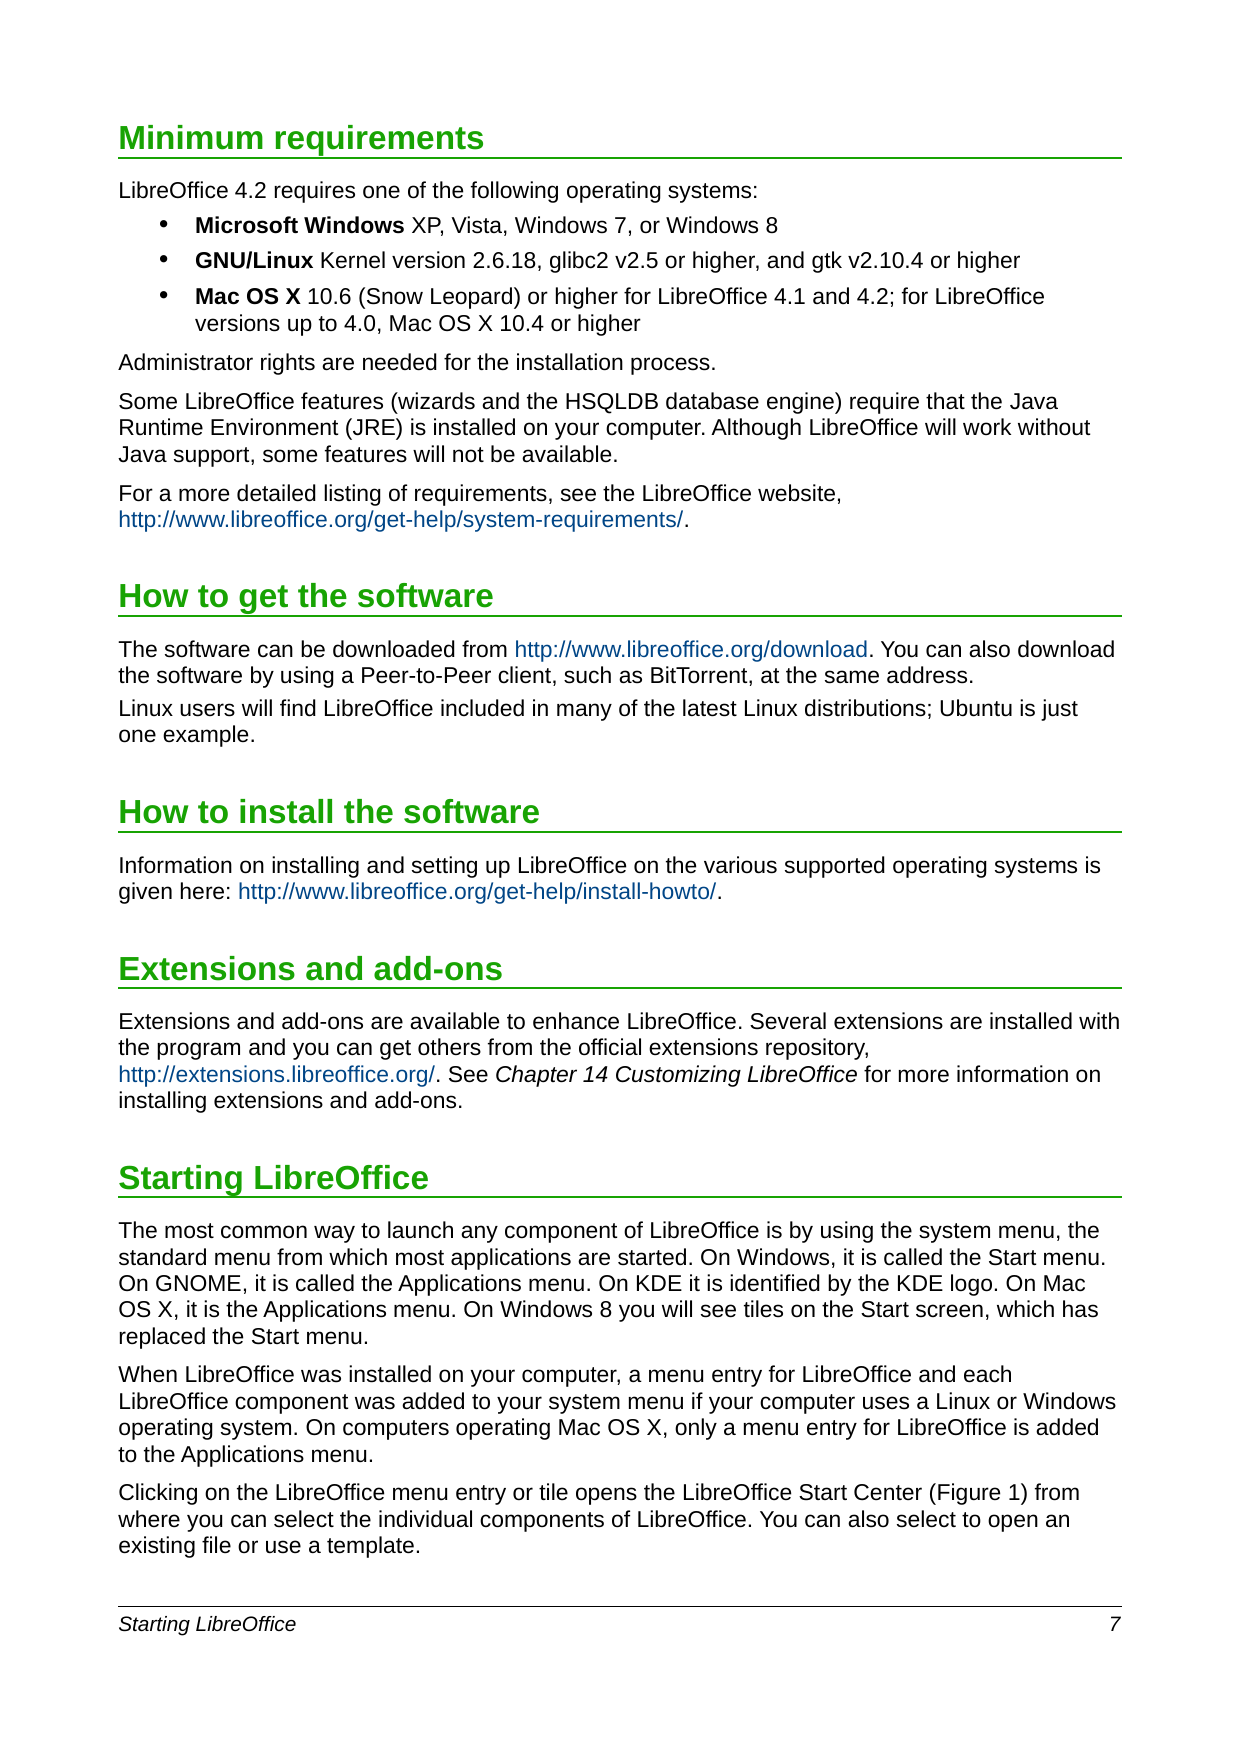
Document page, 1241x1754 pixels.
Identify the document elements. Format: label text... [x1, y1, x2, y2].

text Clicking on the LibreOffice menu entry or tile opens the LibreOffice Start Center (Figure 1) from where you can select the individual components of LibreOffice. You can also select to open an existing file or use a template. [118, 1479, 1122, 1558]
text Linux users will find LibreOffice included in many of the latest Linux distributions; Ubuntu is just one example. [118, 695, 1122, 748]
subtitle How to install the software [118, 792, 1122, 831]
subtitle How to get the software [118, 577, 1122, 615]
text Information on installing and setting up LibreOffice on the various supported operating systems is given here: http://www.libreoffice.org/get-help/install-howto/. [118, 852, 1122, 904]
subtitle Extensions and add-ons [118, 949, 1122, 987]
subtitle Starting LibreOffice [118, 1158, 1122, 1196]
text Administrator rights are needed for the installation process. [118, 349, 1122, 375]
text Some LibreOffice features (wizards and the HSQLDB database engine) require that the Java Runtime Environment (JRE) is installed on your computer. Although LibreOffice will work without Java support, some features will not be available. [118, 388, 1122, 467]
list Mac OS X 10.6 (Snow Leopard) or higher for LibreOffice 4.1 and 4.2; for LibreOffice versions up to 4.0, Mac OS X 10.4 or higher [156, 281, 1122, 337]
list LibreOffice 4.2 requires one of the following operating systems: [118, 177, 1122, 204]
text Extensions and add-ons are available to enhance LibreOffice. Several extensions are installed with the program and you can get others from the official extensions repository, http://extensions.libreoffice.org/. See Chapter 14 Customizing LibreOffice for more information on installing extensions and add-ons. [118, 1008, 1122, 1113]
list GNU/Linux Kernel version 2.6.18, glibc2 v2.5 or higher, and gtk v2.10.4 or higher [156, 246, 1122, 275]
subtitle Minimum requirements [118, 118, 1122, 157]
text For a more detailed listing of requirements, see the LibreOffice website, http://www.libreoffice.org/get-help/system-requirements/. [118, 479, 1122, 532]
list The software can be downloaded from http://www.libreoffice.org/download. You can also download the software by using a Peer-to-Peer client, such as BitTorrent, at the same address. [118, 636, 1122, 689]
text The most common way to launch any component of LibreOffice is by using the system menu, the standard menu from which most applications are started. On Windows, it is called the Start menu. On GNOME, it is called the Applications menu. On KDE it is identified by the KDE logo. On Mac OS X, it is the Applications menu. On Windows 8 you will see tiles on the Start screen, which has replaced the Start menu. [118, 1217, 1122, 1349]
text When LibreOffice was installed on your computer, a menu entry for LibreOffice and each LibreOffice component was added to your system menu if your computer uses a Linux or Windows operating system. On computers operating Mac OS X, only a menu entry for LibreOffice is added to the Applications menu. [118, 1361, 1122, 1467]
list Microsoft Windows XP, Vista, Windows 7, or Windows 8 [156, 210, 1122, 239]
